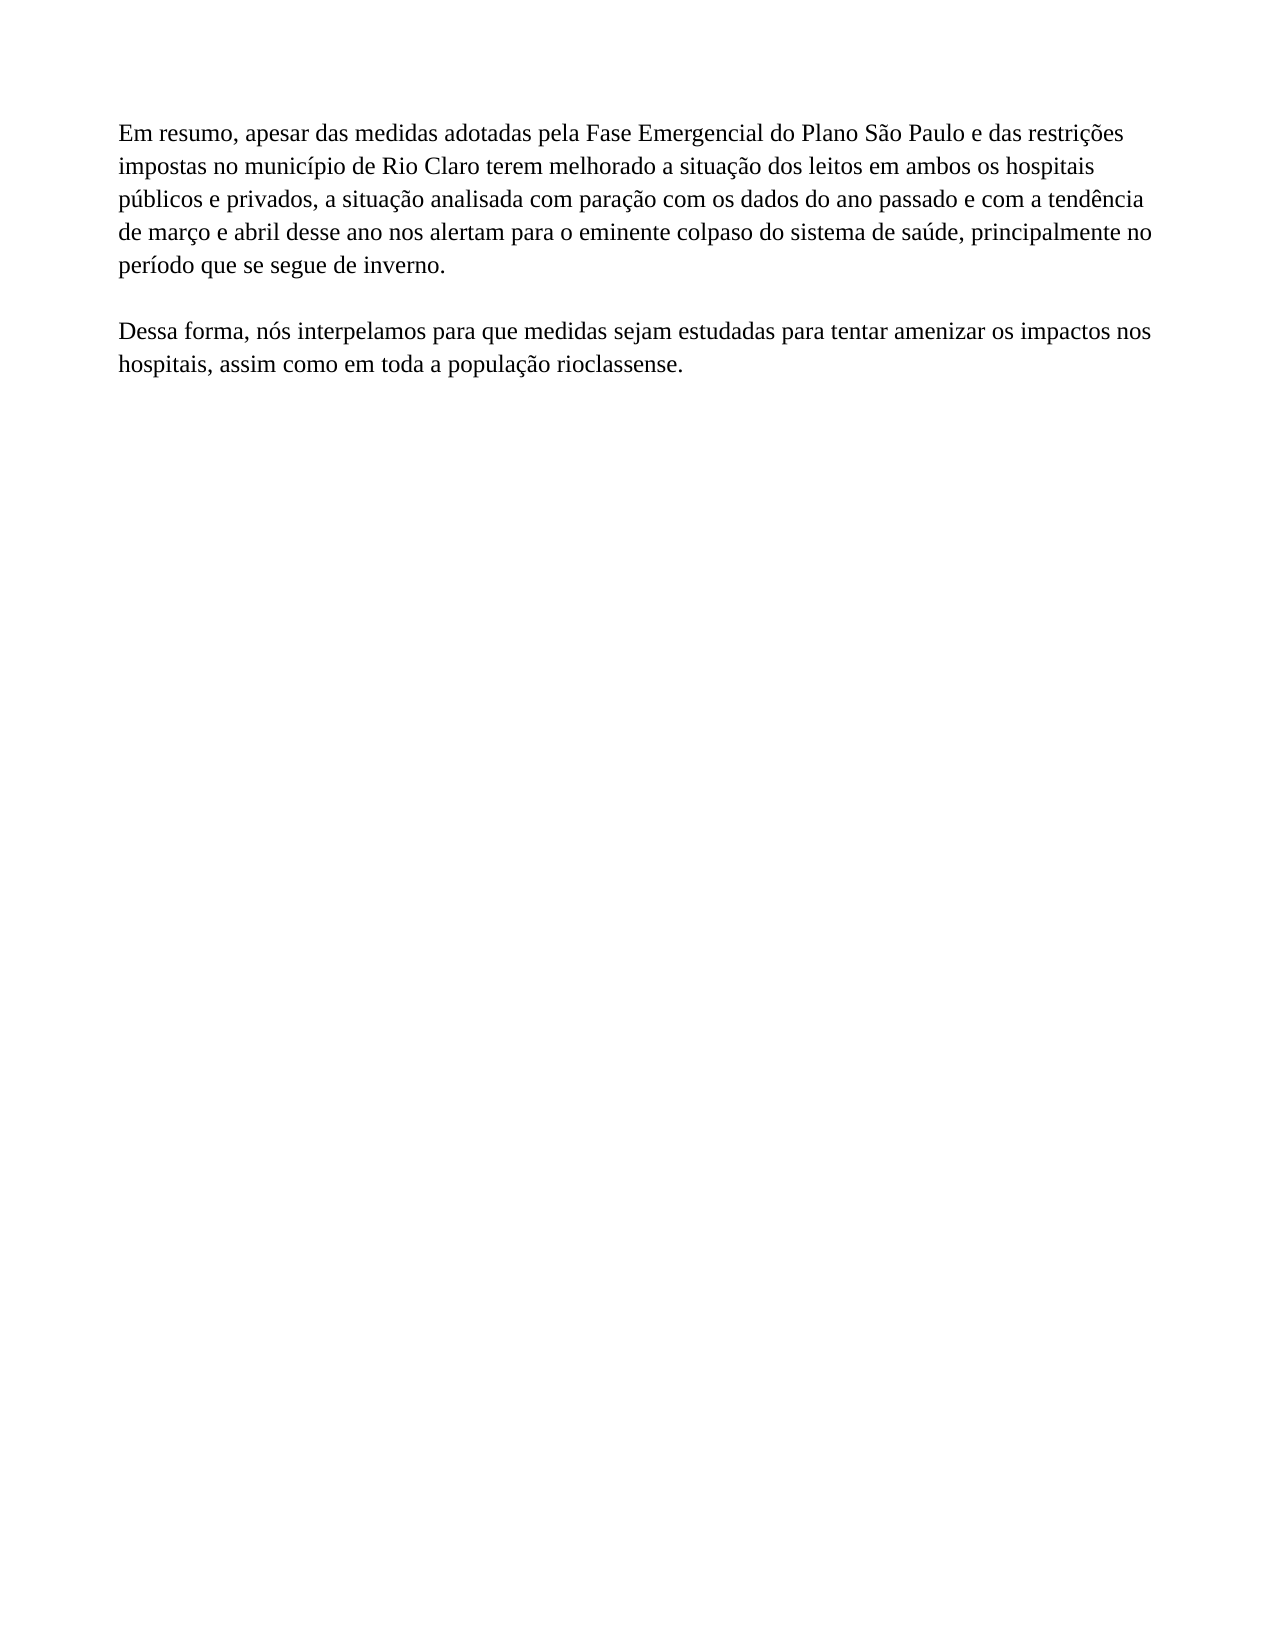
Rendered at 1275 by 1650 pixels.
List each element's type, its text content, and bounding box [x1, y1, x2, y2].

text Em resumo, apesar das medidas adotadas pela Fase Emergencial do Plano São Paulo e das restrições impostas no município de Rio Claro terem melhorado a situação dos leitos em ambos os hospitais públicos e privados, a situação analisada com paração com os dados do ano passado e com a tendência de março e abril desse ano nos alertam para o eminente colpaso do sistema de saúde, principalmente no período que se segue de inverno. [118, 118, 1157, 279]
text Dessa forma, nós interpelamos para que medidas sejam estudadas para tentar amenizar os impactos nos hospitais, assim como em toda a população rioclassense. [118, 316, 1157, 378]
